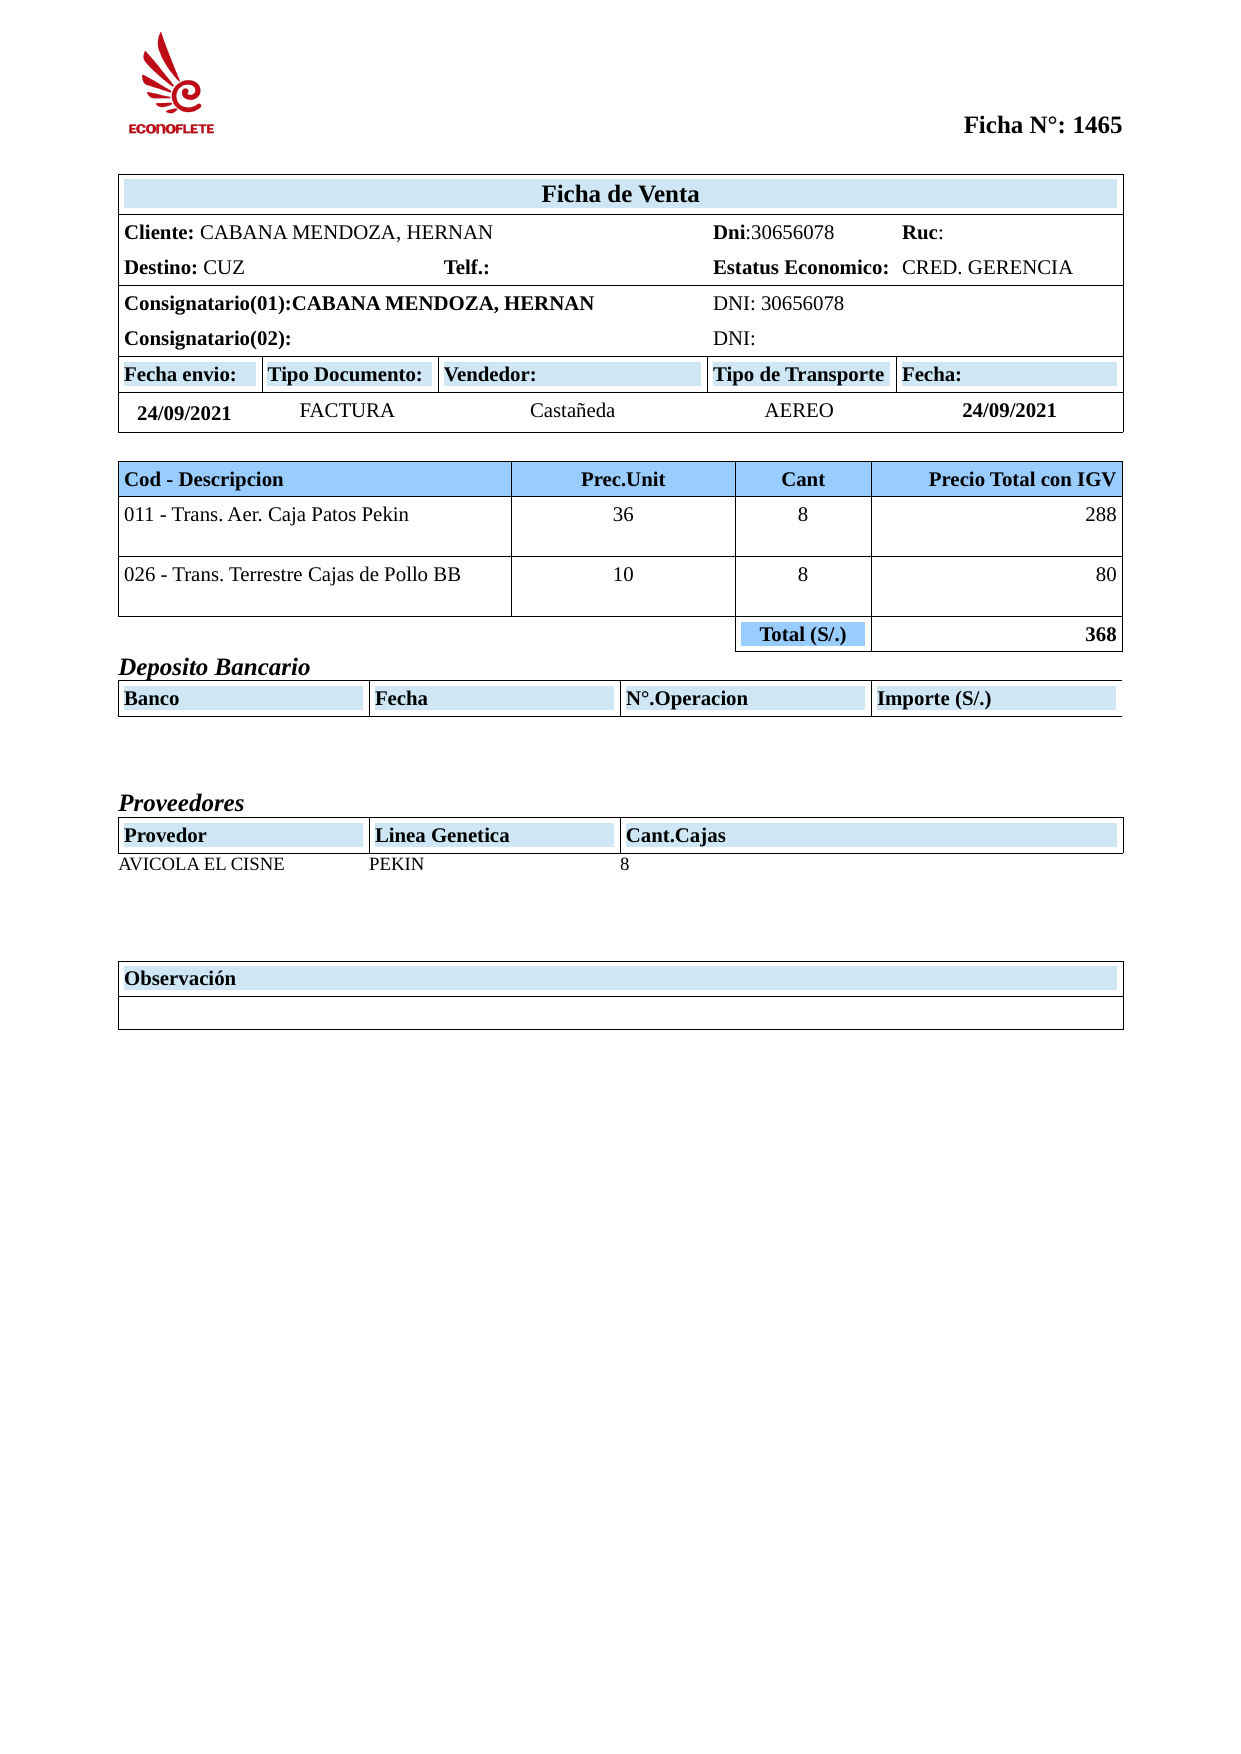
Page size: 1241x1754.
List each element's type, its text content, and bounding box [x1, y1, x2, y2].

table_cell [118, 874, 369, 896]
table_cell [871, 717, 1122, 740]
table_cell AEREO [707, 393, 896, 432]
table_cell [118, 740, 369, 764]
table_cell [118, 896, 369, 917]
table_header Ficha de Venta [119, 175, 1123, 214]
table_header Fecha [370, 681, 620, 716]
table_header N°.Operacion [621, 681, 871, 716]
table_header Precio Total con IGV [872, 462, 1122, 496]
table_cell Vendedor: [439, 357, 707, 392]
table_cell [118, 617, 511, 651]
table_cell [511, 617, 735, 651]
table_header Cant [736, 462, 871, 496]
picture [118, 31, 225, 134]
table_cell [620, 896, 1123, 917]
table_cell [620, 764, 871, 788]
table_cell AVICOLA EL CISNE [118, 854, 369, 874]
table_cell 36 [512, 497, 735, 556]
table_cell Estatus Economico: [707, 249, 896, 285]
table_cell [118, 717, 369, 740]
table_cell Tipo Documento: [263, 357, 438, 392]
table_cell 026 - Trans. Terrestre Cajas de Pollo BB [119, 557, 511, 616]
table_cell 24/09/2021 [119, 393, 262, 432]
table_cell PEKIN [369, 854, 620, 874]
table_cell [369, 717, 620, 740]
text Proveedores [118, 788, 1122, 817]
table_cell [620, 918, 1123, 939]
table_header Cod - Descripcion [119, 462, 511, 496]
table_cell 8 [736, 557, 871, 616]
table_cell 24/09/2021 [896, 393, 1123, 432]
table_cell Fecha: [897, 357, 1123, 392]
table_cell DNI: 30656078 [707, 286, 1123, 321]
table_cell [871, 764, 1122, 788]
table_cell Consignatario(02): [119, 321, 707, 356]
table_cell [118, 918, 369, 939]
table_cell [118, 764, 369, 788]
table_header Observación [119, 962, 1123, 996]
table_header Banco [119, 681, 369, 716]
table_cell [369, 740, 620, 764]
table_cell CRED. GERENCIA [896, 249, 1123, 285]
table_cell 011 - Trans. Aer. Caja Patos Pekin [119, 497, 511, 556]
table_cell 368 [872, 617, 1122, 651]
table_cell [620, 874, 1123, 896]
table_header Cant.Cajas [621, 818, 1123, 853]
table_cell Dni:30656078 [707, 215, 896, 249]
table_header Importe (S/.) [872, 681, 1122, 716]
table_cell 288 [872, 497, 1122, 556]
table_cell [118, 939, 369, 961]
table_cell Ruc: [896, 215, 1123, 249]
table_header Linea Genetica [370, 818, 620, 853]
table_cell Destino: CUZ [119, 249, 438, 285]
table_cell Tipo de Transporte [708, 357, 896, 392]
table_cell [369, 874, 620, 896]
table_cell Fecha envio: [119, 357, 262, 392]
table_cell Consignatario(01):CABANA MENDOZA, HERNAN [119, 286, 707, 321]
table_cell FACTURA [262, 393, 438, 432]
table_cell [369, 939, 620, 961]
table_cell Total (S/.) [736, 617, 871, 651]
table_cell [119, 997, 1123, 1029]
table_cell Cliente: CABANA MENDOZA, HERNAN [119, 215, 707, 249]
table_cell [620, 717, 871, 740]
table_cell 80 [872, 557, 1122, 616]
table_cell Telf.: [438, 249, 707, 285]
table_cell [369, 918, 620, 939]
table_cell [369, 896, 620, 917]
text Deposito Bancario [118, 652, 1122, 680]
table_cell DNI: [707, 321, 1123, 356]
table_cell [620, 939, 1123, 961]
table_cell 8 [620, 854, 1123, 874]
table_cell 8 [736, 497, 871, 556]
table_header Provedor [119, 818, 369, 853]
table_cell [871, 740, 1122, 764]
table_cell Castañeda [438, 393, 707, 432]
table_cell [369, 764, 620, 788]
table_header Prec.Unit [512, 462, 735, 496]
table_cell [620, 740, 871, 764]
table_cell 10 [512, 557, 735, 616]
